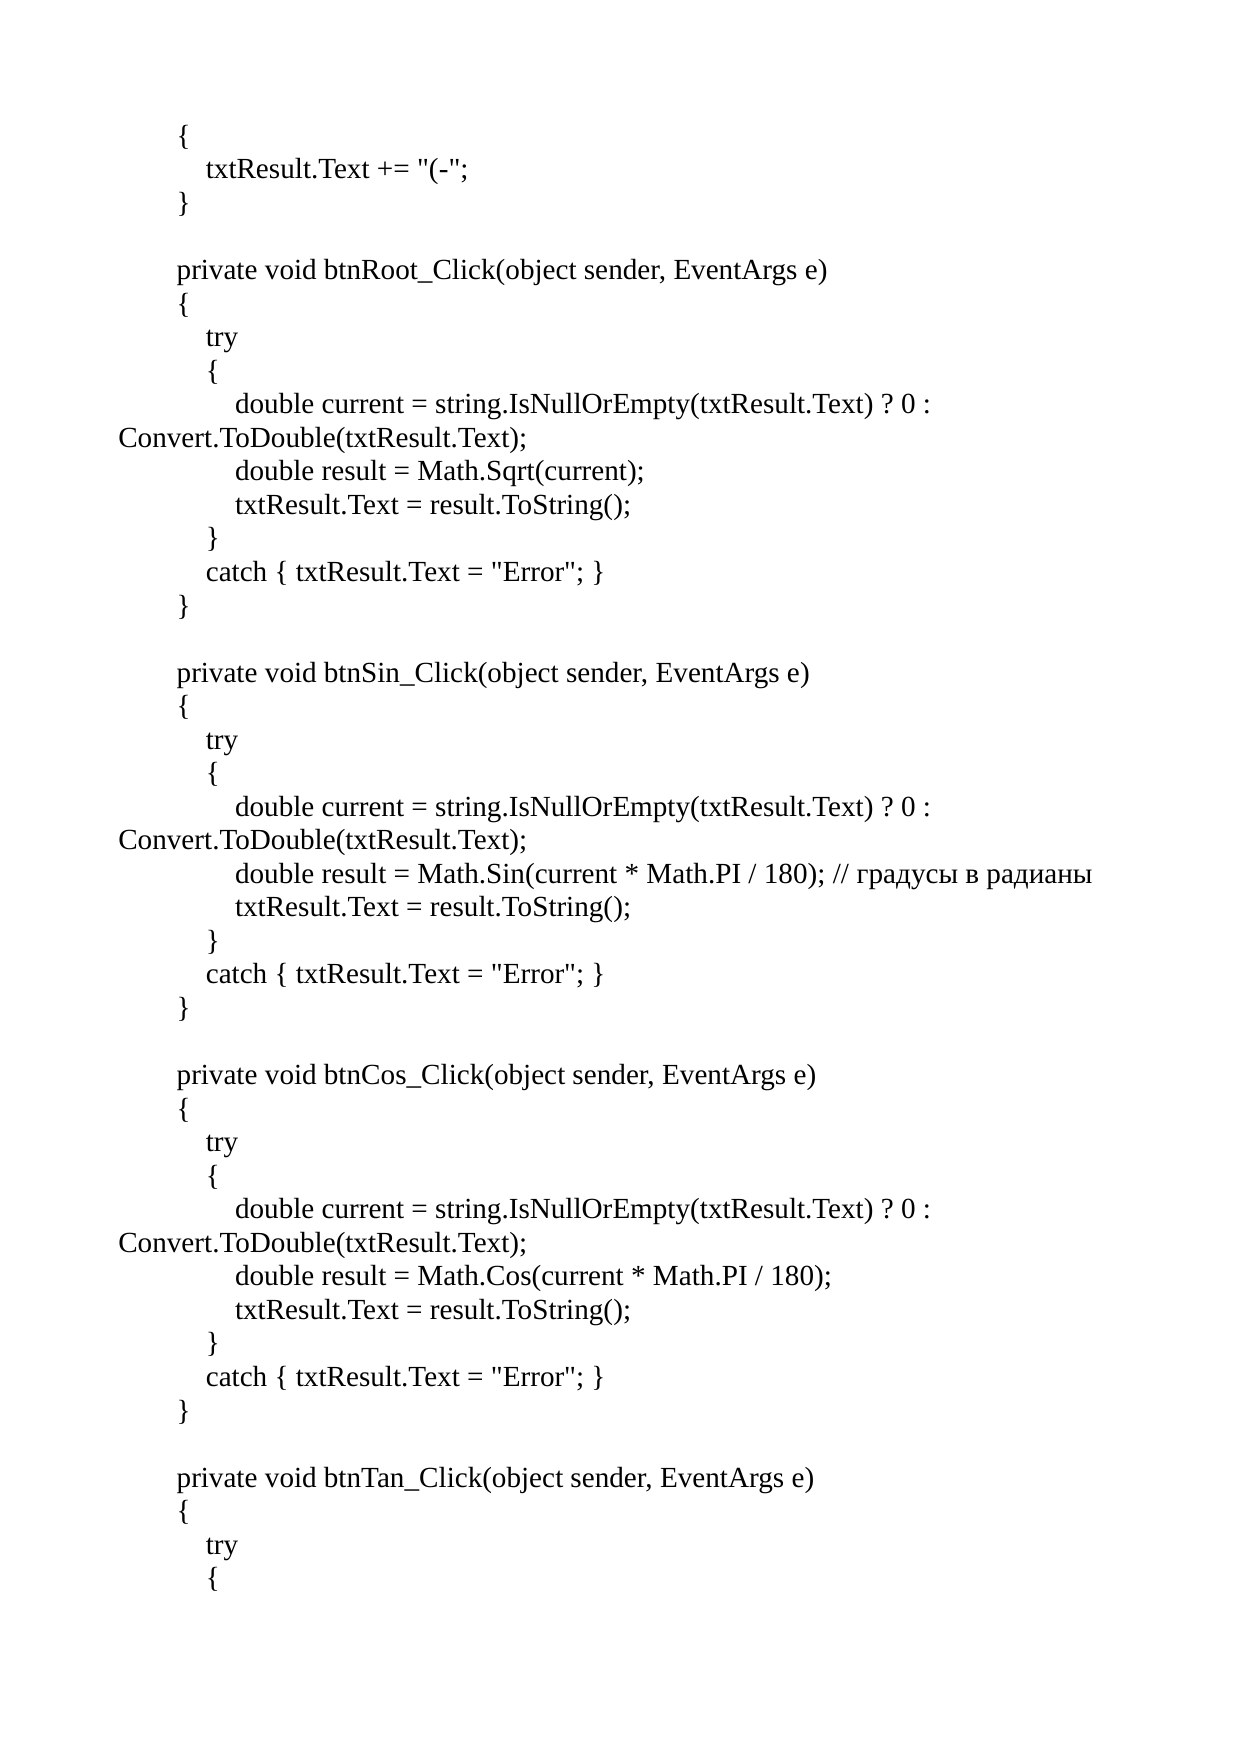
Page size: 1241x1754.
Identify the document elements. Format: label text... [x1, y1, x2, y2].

text { [118, 755, 1122, 789]
text } [118, 990, 1122, 1024]
text double current = string.IsNullOrEmpty(txtResult.Text) ? 0 : Convert.ToDouble(txtResult.Text); [118, 789, 1122, 856]
text txtResult.Text += "(-"; [118, 152, 1122, 185]
text try [118, 319, 1122, 353]
text private void btnRoot_Click(object sender, EventArgs e) [118, 252, 1122, 286]
text private void btnTan_Click(object sender, EventArgs e) [118, 1460, 1122, 1493]
text { [118, 688, 1122, 722]
text } [118, 588, 1122, 621]
text txtResult.Text = result.ToString(); [118, 1292, 1122, 1326]
text txtResult.Text = result.ToString(); [118, 889, 1122, 923]
text catch { txtResult.Text = "Error"; } [118, 957, 1122, 990]
text double result = Math.Cos(current * Math.PI / 180); [118, 1258, 1122, 1292]
text } [118, 185, 1122, 219]
text try [118, 1124, 1122, 1158]
text } [118, 521, 1122, 554]
text txtResult.Text = result.ToString(); [118, 487, 1122, 521]
text double result = Math.Sin(current * Math.PI / 180); // градусы в радианы [118, 856, 1122, 889]
text catch { txtResult.Text = "Error"; } [118, 1359, 1122, 1393]
text { [118, 286, 1122, 319]
text private void btnSin_Click(object sender, EventArgs e) [118, 655, 1122, 688]
text { [118, 118, 1122, 152]
text double current = string.IsNullOrEmpty(txtResult.Text) ? 0 : Convert.ToDouble(txtResult.Text); [118, 1191, 1122, 1258]
text catch { txtResult.Text = "Error"; } [118, 554, 1122, 588]
text { [118, 1560, 1122, 1594]
text { [118, 1091, 1122, 1124]
text double current = string.IsNullOrEmpty(txtResult.Text) ? 0 : Convert.ToDouble(txtResult.Text); [118, 386, 1122, 453]
text private void btnCos_Click(object sender, EventArgs e) [118, 1057, 1122, 1091]
text { [118, 353, 1122, 386]
text double result = Math.Sqrt(current); [118, 453, 1122, 487]
text } [118, 1393, 1122, 1426]
text { [118, 1493, 1122, 1527]
text } [118, 1326, 1122, 1359]
text try [118, 1527, 1122, 1560]
text } [118, 923, 1122, 957]
text { [118, 1158, 1122, 1191]
text try [118, 722, 1122, 755]
